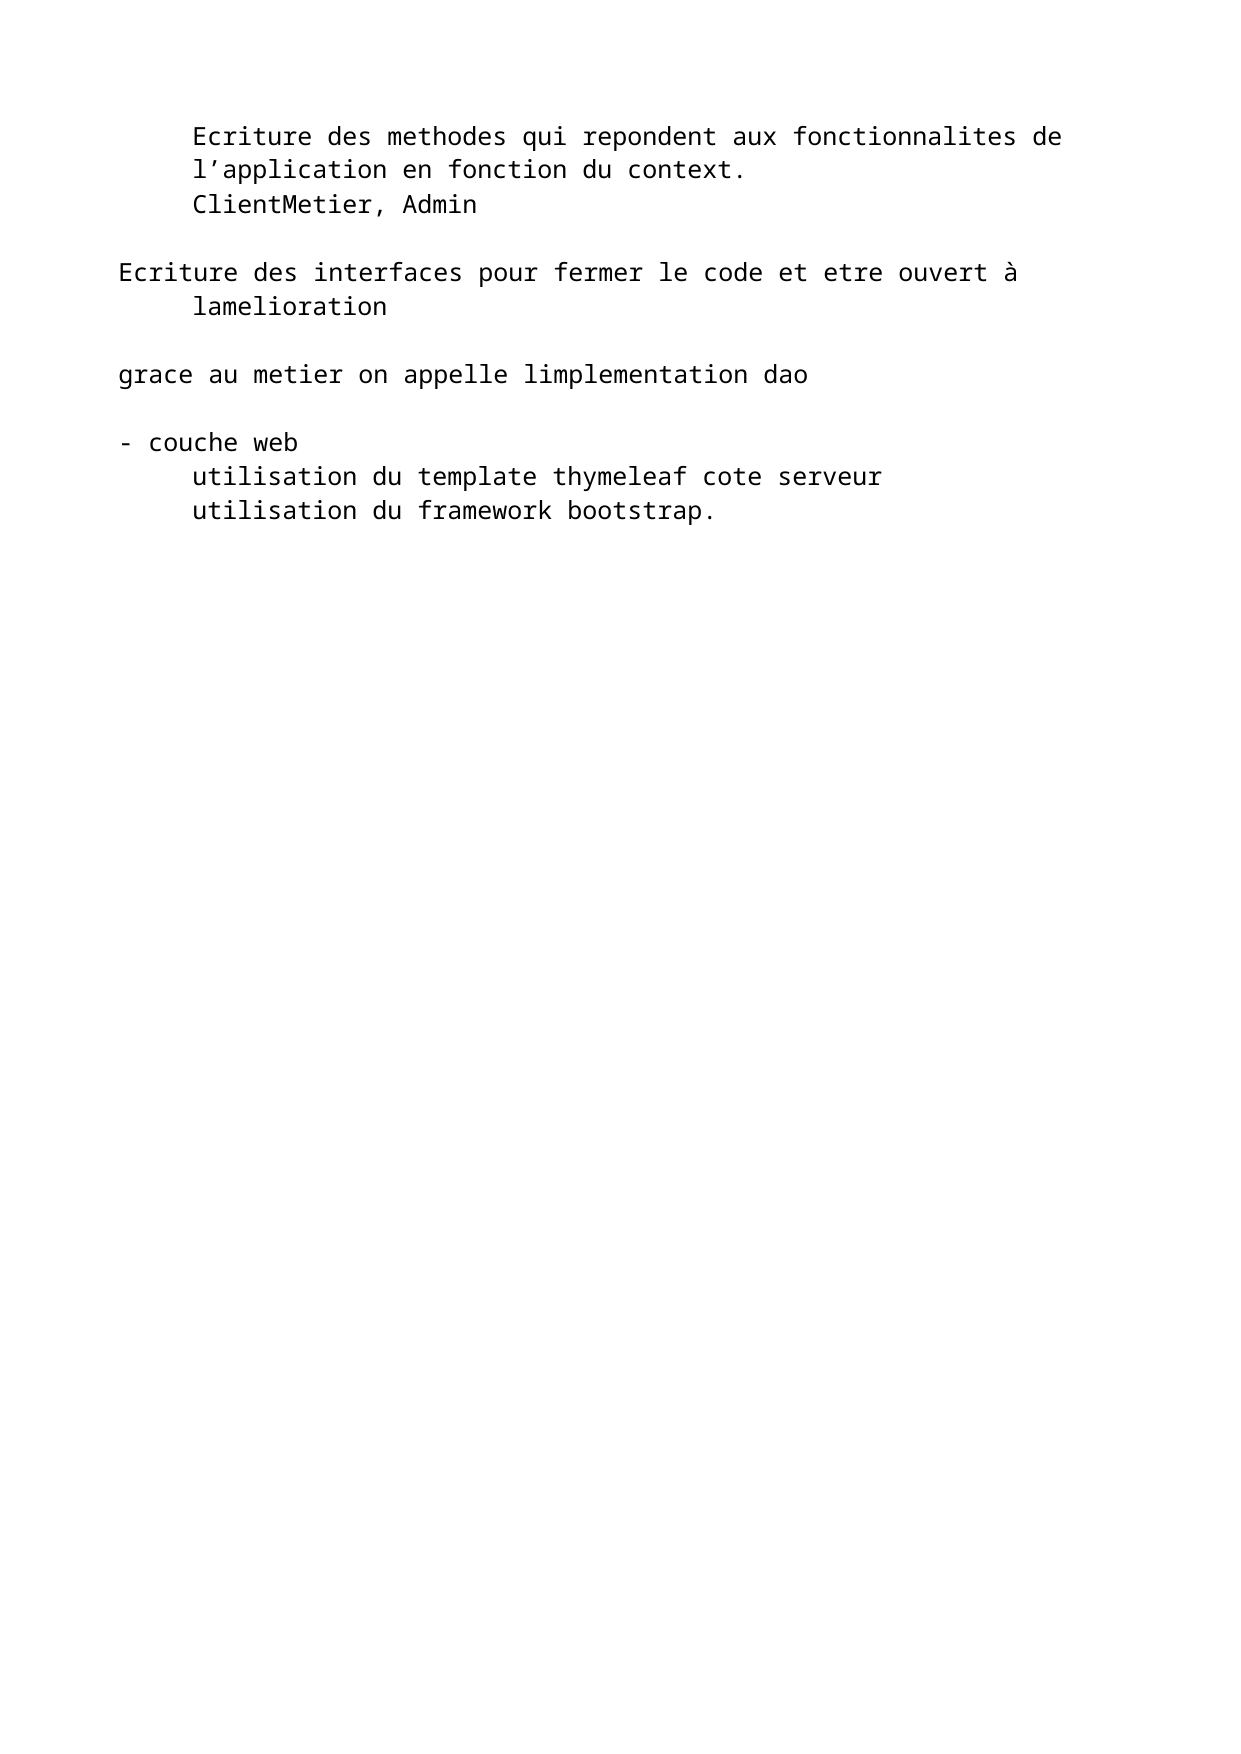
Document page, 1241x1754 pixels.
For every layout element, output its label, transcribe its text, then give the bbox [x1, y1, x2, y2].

text grace au metier on appelle limplementation dao [118, 357, 1122, 391]
text utilisation du framework bootstrap. [118, 493, 1122, 527]
text Ecriture des methodes qui repondent aux fonctionnalites de l’application en fonction du context. [118, 118, 1122, 186]
text utilisation du template thymeleaf cote serveur [118, 459, 1122, 493]
text ClientMetier, Admin [118, 186, 1122, 220]
text - couche web [118, 425, 1122, 459]
text Ecriture des interfaces pour fermer le code et etre ouvert à lamelioration [118, 254, 1122, 322]
